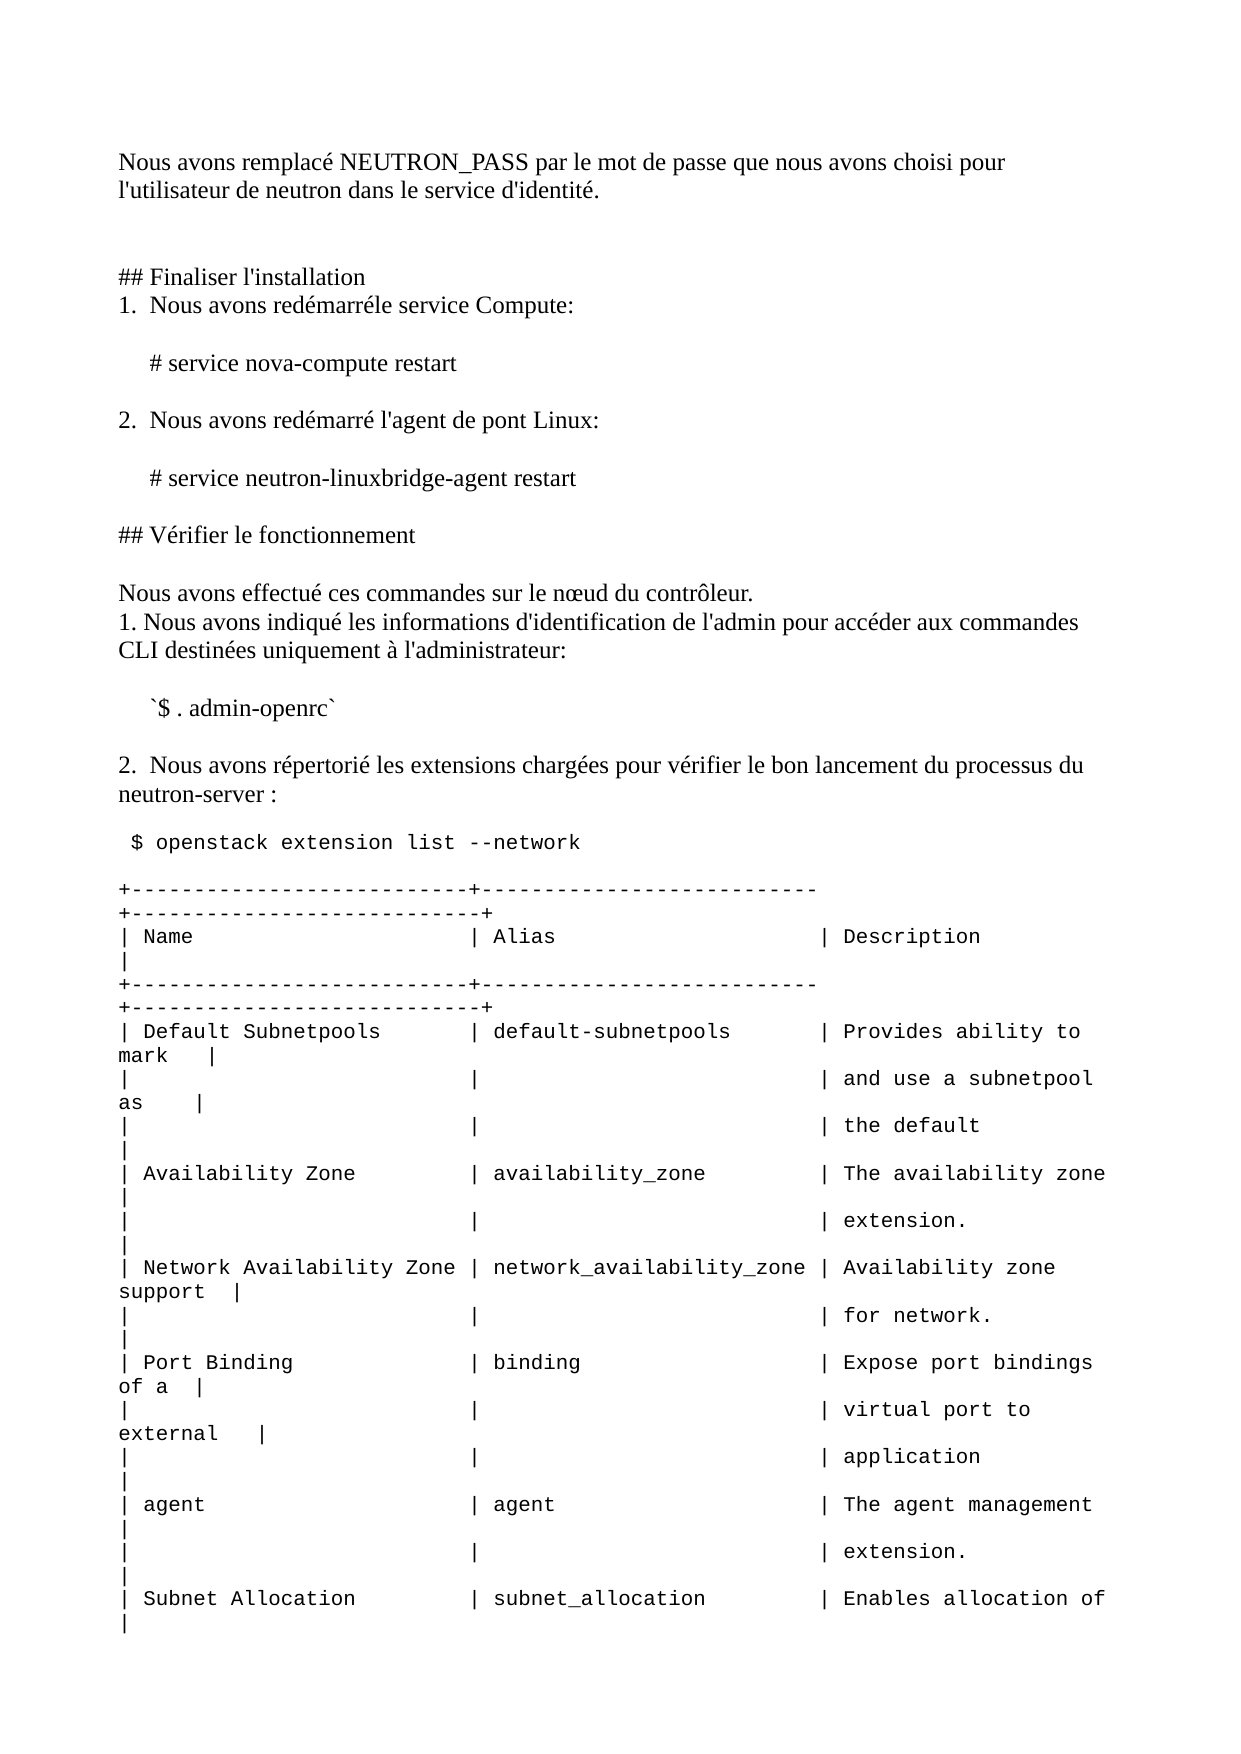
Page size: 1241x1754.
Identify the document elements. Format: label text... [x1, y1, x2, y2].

text | Network Availability Zone | network_availability_zone | Availability zone support | [118, 1257, 1122, 1305]
text 2. Nous avons redémarré l'agent de pont Linux: [118, 406, 1122, 434]
text | | | and use a subnetpool as | [118, 1068, 1122, 1116]
text | Subnet Allocation | subnet_allocation | Enables allocation of | [118, 1588, 1122, 1636]
text | agent | agent | The agent management | [118, 1494, 1122, 1541]
text # service nova-compute restart [118, 348, 1122, 377]
text | | | extension. | [118, 1541, 1122, 1588]
text | | | application | [118, 1447, 1122, 1494]
text $ openstack extension list --network [118, 832, 1122, 855]
text ## Vérifier le fonctionnement [118, 521, 1122, 549]
text | | | virtual port to external | [118, 1399, 1122, 1447]
text Nous avons effectué ces commandes sur le nœud du contrôleur. [118, 578, 1122, 607]
text | | | for network. | [118, 1305, 1122, 1352]
text 2. Nous avons répertorié les extensions chargées pour vérifier le bon lancement du processus du neutron-server : [118, 751, 1122, 808]
text | Port Binding | binding | Expose port bindings of a | [118, 1352, 1122, 1399]
text 1. Nous avons redémarréle service Compute: [118, 291, 1122, 319]
text | Default Subnetpools | default-subnetpools | Provides ability to mark | [118, 1021, 1122, 1068]
text ## Finaliser l'installation [118, 262, 1122, 291]
text | | | the default | [118, 1116, 1122, 1163]
text | | | extension. | [118, 1210, 1122, 1257]
text Nous avons remplacé NEUTRON_PASS par le mot de passe que nous avons choisi pour l'utilisateur de neutron dans le service d'identité. [118, 147, 1122, 204]
text | Name | Alias | Description | [118, 926, 1122, 974]
text +---------------------------+---------------------------+----------------------------+ [118, 879, 1122, 926]
text 1. Nous avons indiqué les informations d'identification de l'admin pour accéder aux commandes CLI destinées uniquement à l'administrateur: [118, 607, 1122, 664]
text # service neutron-linuxbridge-agent restart [118, 463, 1122, 492]
text | Availability Zone | availability_zone | The availability zone | [118, 1163, 1122, 1210]
text +---------------------------+---------------------------+----------------------------+ [118, 974, 1122, 1021]
text `$ . admin-openrc` [118, 693, 1122, 722]
